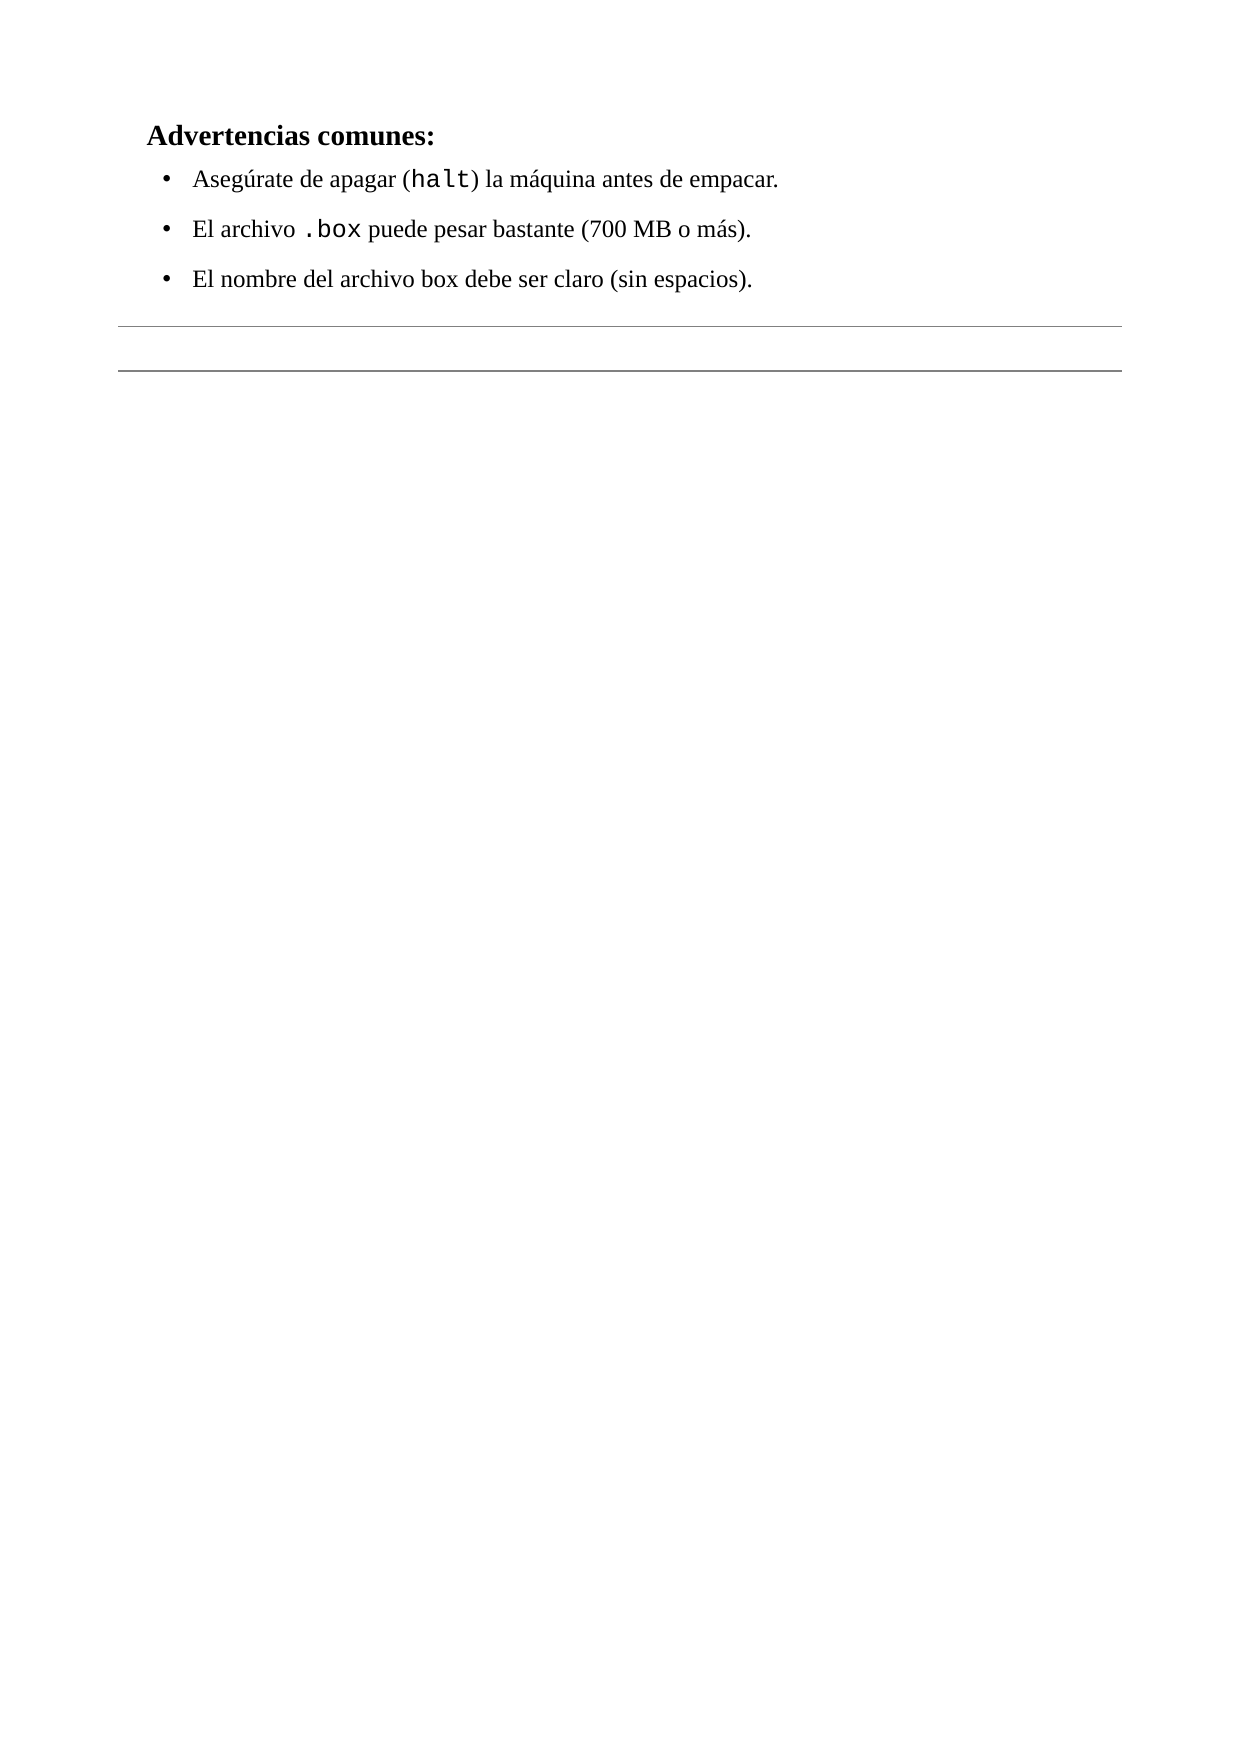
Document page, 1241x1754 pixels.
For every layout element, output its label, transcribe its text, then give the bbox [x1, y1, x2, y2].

subtitle 🧠 Advertencias comunes: [118, 118, 1122, 152]
list El archivo .box puede pesar bastante (700 MB o más). [162, 214, 1122, 245]
list Asegúrate de apagar (halt) la máquina antes de empacar. [162, 164, 1122, 195]
list El nombre del archivo box debe ser claro (sin espacios). [162, 264, 1122, 293]
